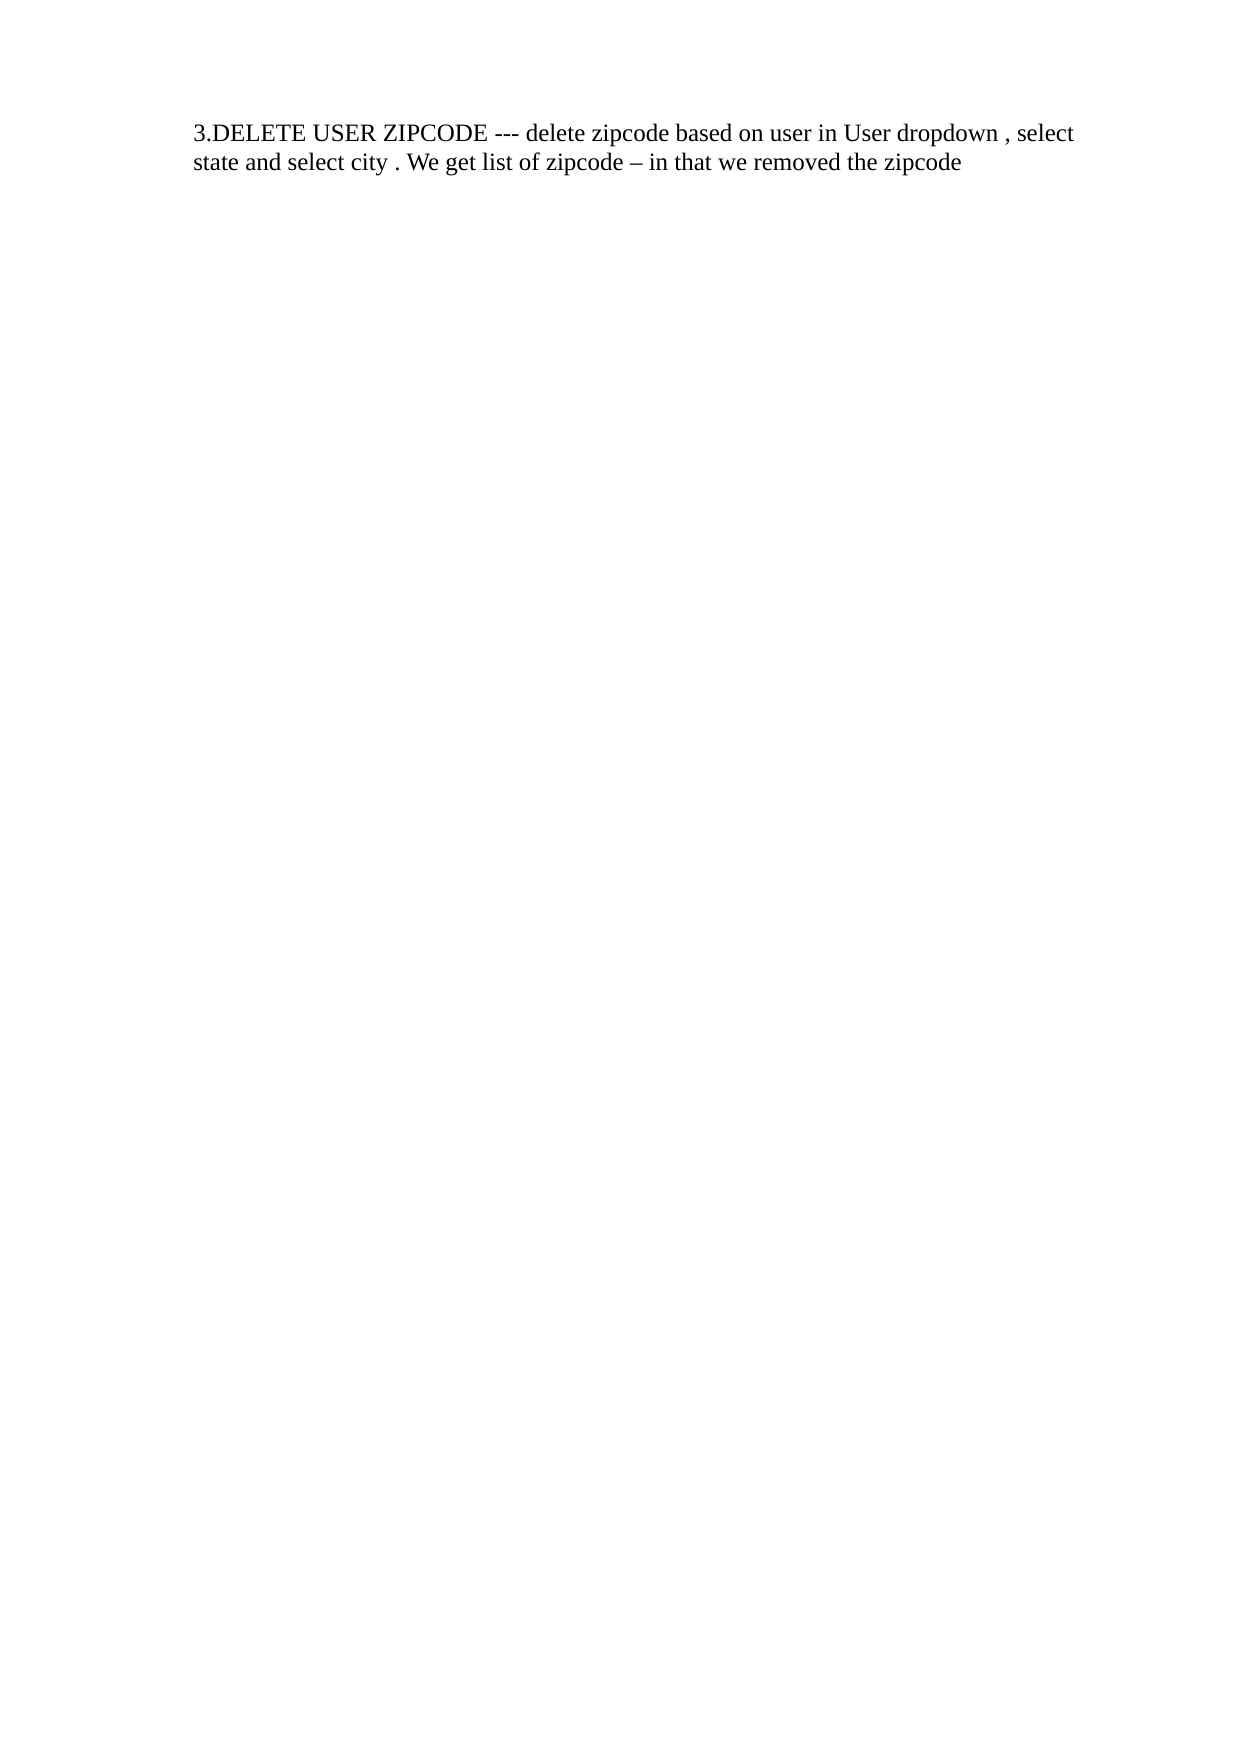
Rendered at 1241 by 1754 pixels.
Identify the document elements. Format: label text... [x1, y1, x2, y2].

list 3.DELETE USER ZIPCODE --- delete zipcode based on user in User dropdown , select state and select city . We get list of zipcode – in that we removed the zipcode [156, 118, 1122, 176]
